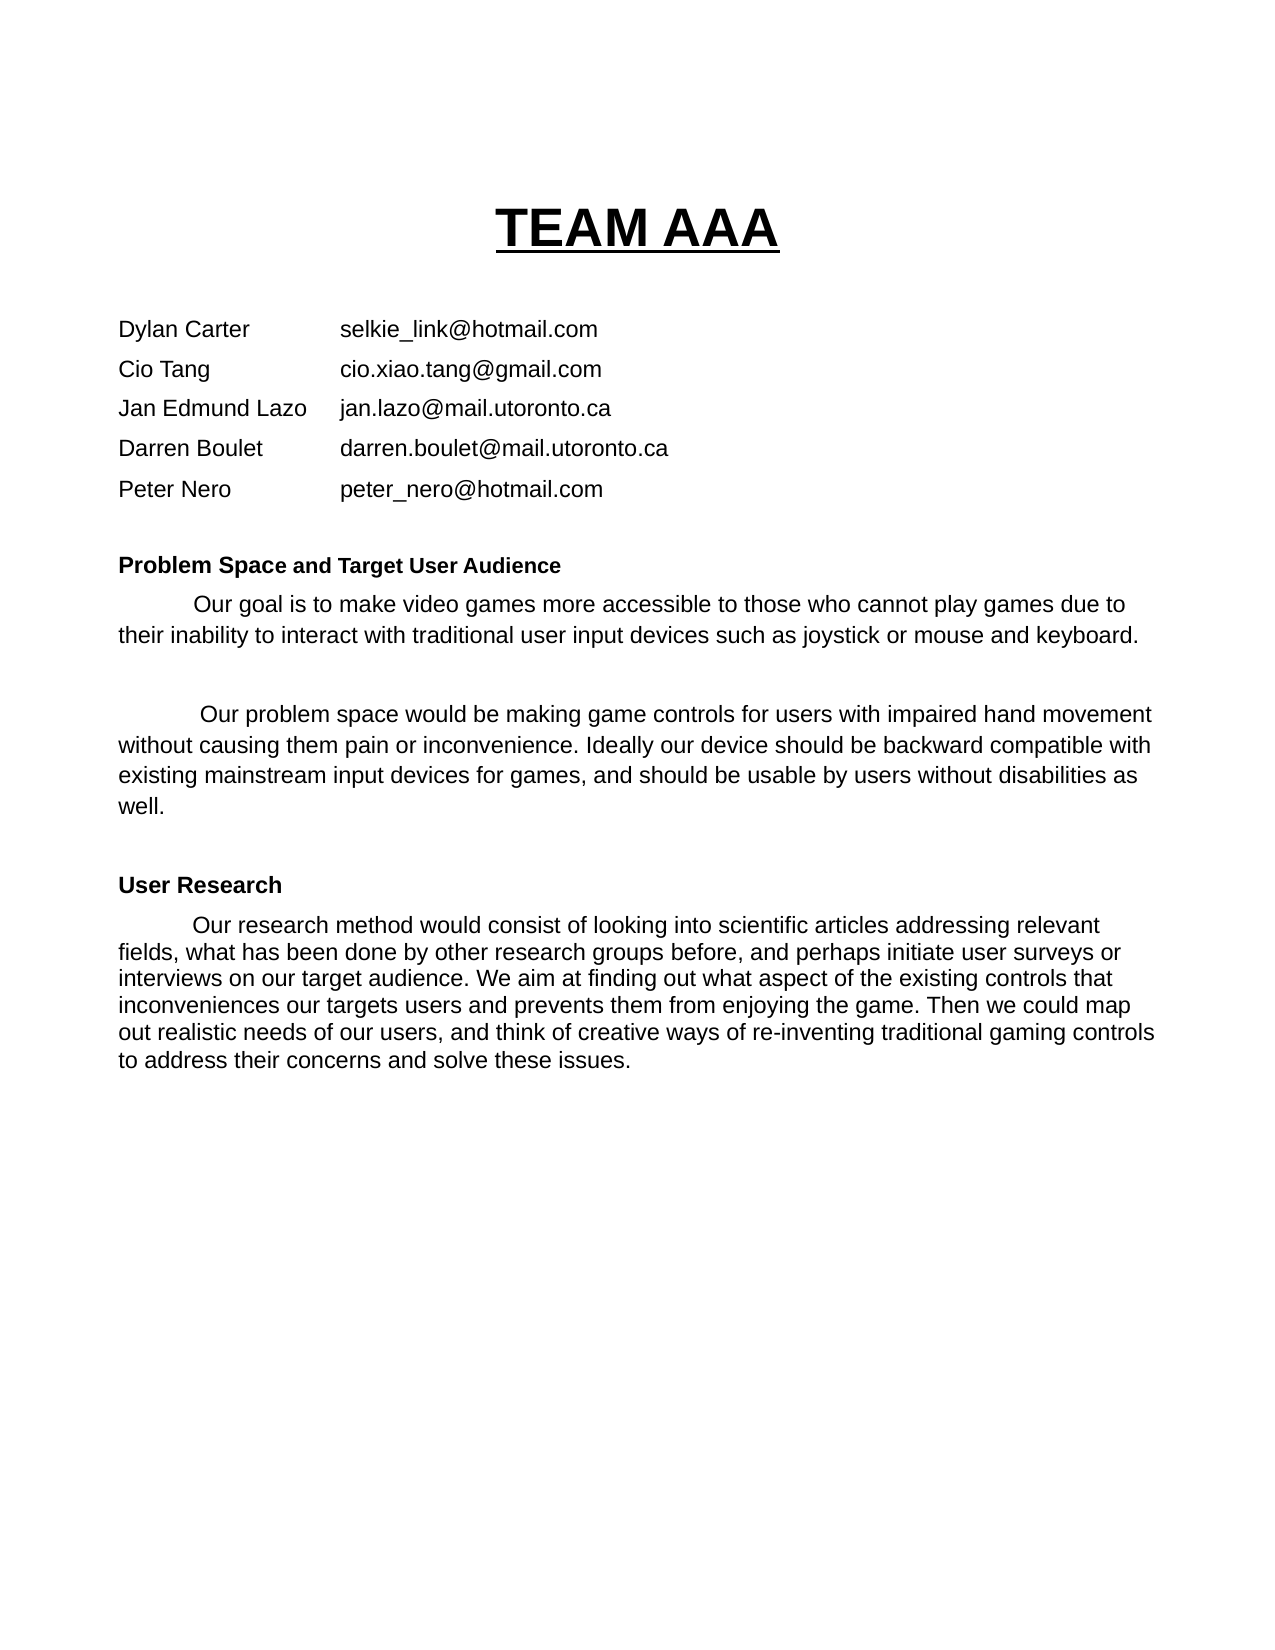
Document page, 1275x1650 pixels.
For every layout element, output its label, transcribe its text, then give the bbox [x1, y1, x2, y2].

text User Research [118, 872, 1157, 898]
text Our research method would consist of looking into scientific articles addressing relevant fields, what has been done by other research groups before, and perhaps initiate user surveys or interviews on our target audience. We aim at finding out what aspect of the existing controls that inconveniences our targets users and prevents them from enjoying the game. Then we could map out realistic needs of our users, and think of creative ways of re-inventing traditional gaming controls to address their concerns and solve these issues. [118, 911, 1157, 1074]
text Jan Edmund Lazo jan.lazo@mail.utoronto.ca [118, 395, 1157, 422]
text Problem Space and Target User Audience [118, 551, 1157, 578]
text Our problem space would be making game controls for users with impaired hand movement without causing them pain or inconvenience. Ideally our device should be backward compatible with existing mainstream input devices for games, and should be usable by users without disabilities as well. [118, 701, 1157, 819]
text Peter Nero peter_nero@hotmail.com [118, 474, 1157, 503]
text Dylan Carter selkie_link@hotmail.com [118, 316, 1157, 342]
text Darren Boulet darren.boulet@mail.utoronto.ca [118, 434, 1157, 461]
text Cio Tang cio.xiao.tang@gmail.com [118, 355, 1157, 382]
text Our goal is to make video games more accessible to those who cannot play games due to their inability to interact with traditional user input devices such as joystick or mouse and keyboard. [118, 591, 1157, 648]
text TEAM AAA [118, 196, 1157, 258]
